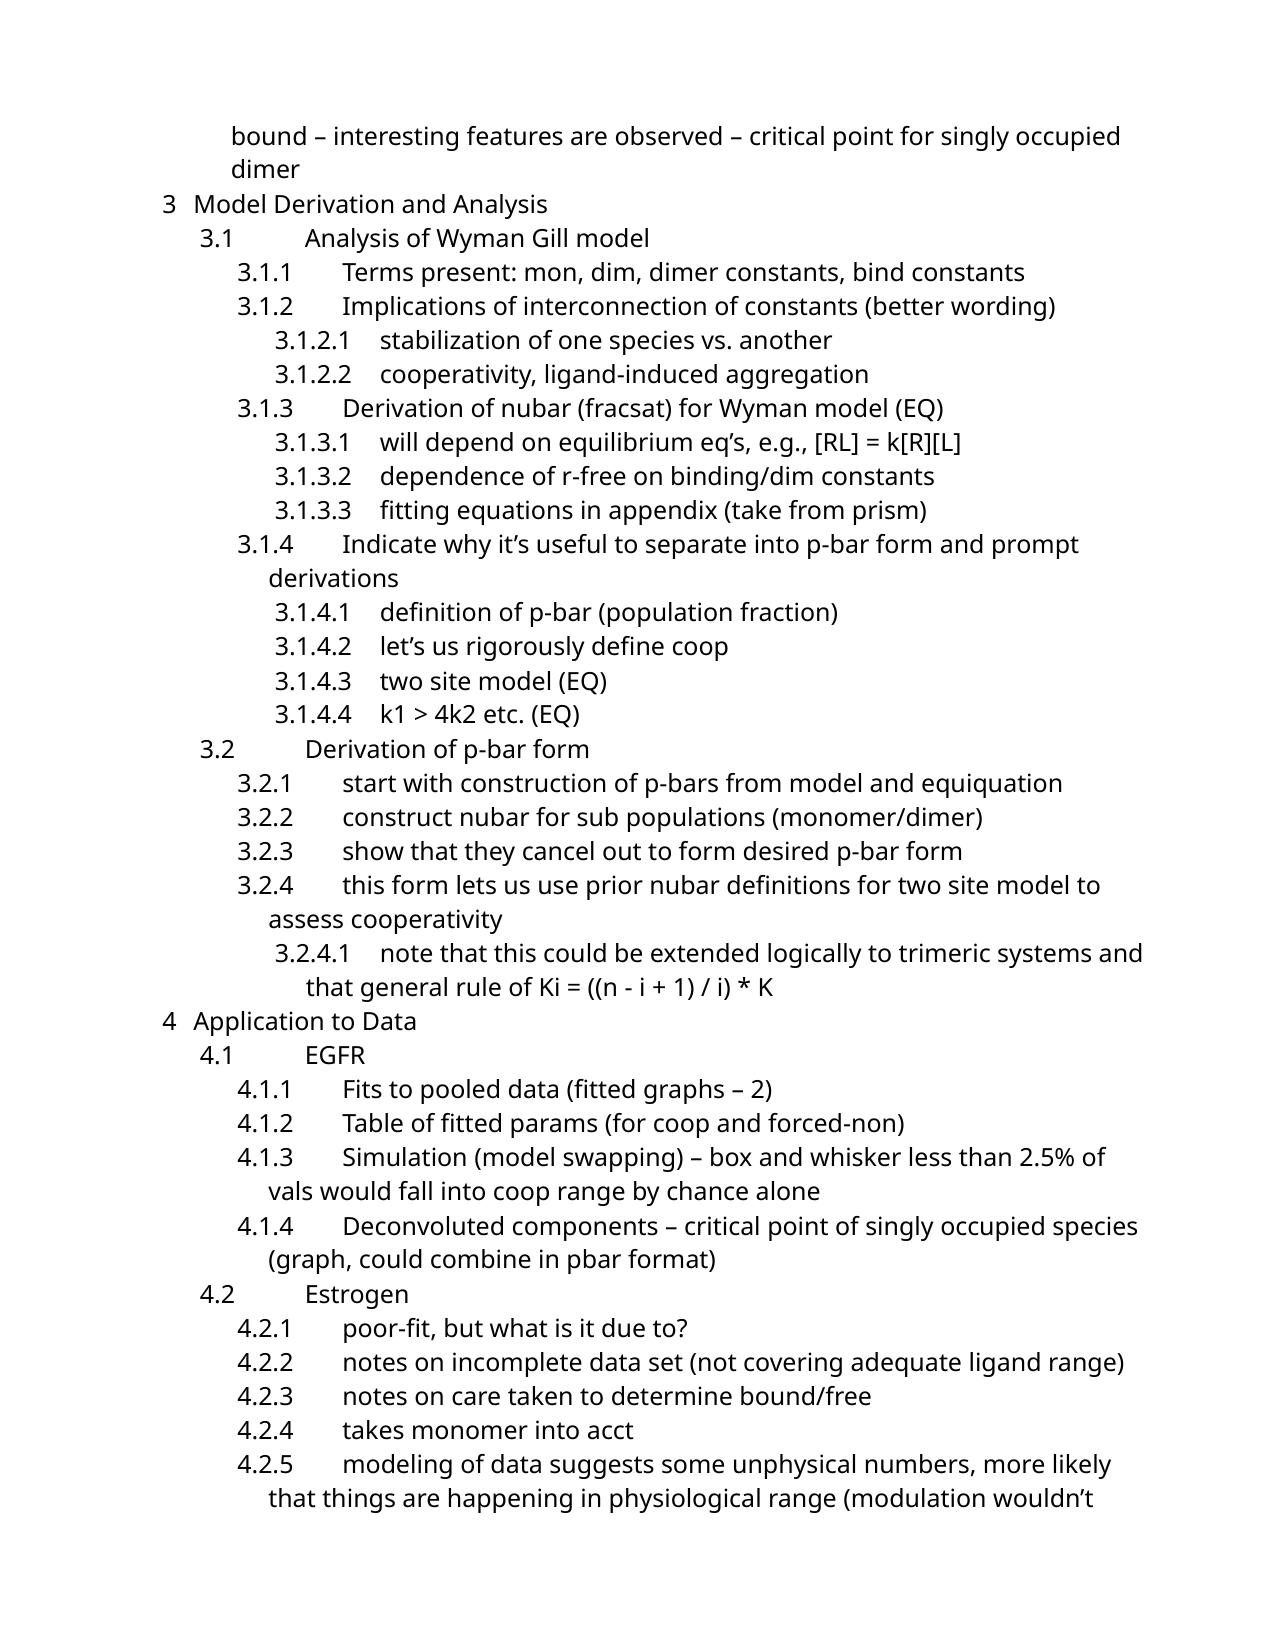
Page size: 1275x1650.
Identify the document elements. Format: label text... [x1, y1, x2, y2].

list two site model (EQ) [268, 663, 1157, 697]
list Simulation (model swapping) – box and whisker less than 2.5% of vals would fall into coop range by chance alone [231, 1140, 1157, 1208]
list Table of fitted params (for coop and forced-non) [231, 1106, 1157, 1140]
list notes on incomplete data set (not covering adequate ligand range) [231, 1344, 1157, 1378]
list poor-fit, but what is it due to? [231, 1310, 1157, 1344]
list EGFR [193, 1038, 1157, 1072]
list cooperativity, ligand-induced aggregation [268, 357, 1157, 391]
list let’s us rigorously define coop [268, 629, 1157, 663]
list Deconvoluted components – critical point of singly occupied species (graph, could combine in pbar format) [231, 1208, 1157, 1276]
list start with construction of p-bars from model and equiquation [231, 765, 1157, 799]
list fitting equations in appendix (take from prism) [268, 493, 1157, 527]
list bound – interesting features are observed – critical point for singly occupied dimer [193, 118, 1157, 186]
list Fits to pooled data (fitted graphs – 2) [231, 1072, 1157, 1106]
list notes on care taken to determine bound/free [231, 1378, 1157, 1412]
list Indicate why it’s useful to separate into p-bar form and prompt derivations [231, 527, 1157, 595]
list takes monomer into acct [231, 1412, 1157, 1447]
list Estrogen [193, 1276, 1157, 1310]
list this form lets us use prior nubar definitions for two site model to assess cooperativity [231, 867, 1157, 936]
list Application to Data [156, 1004, 1157, 1038]
list show that they cancel out to form desired p-bar form [231, 833, 1157, 867]
list Derivation of p-bar form [193, 731, 1157, 765]
list definition of p-bar (population fraction) [268, 595, 1157, 629]
list Model Derivation and Analysis [156, 186, 1157, 220]
list dependence of r-free on binding/dim constants [268, 459, 1157, 493]
list Implications of interconnection of constants (better wording) [231, 288, 1157, 322]
list construct nubar for sub populations (monomer/dimer) [231, 799, 1157, 833]
list Analysis of Wyman Gill model [193, 220, 1157, 254]
list k1 > 4k2 etc. (EQ) [268, 697, 1157, 731]
list modeling of data suggests some unphysical numbers, more likely that things are happening in physiological range (modulation wouldn’t [231, 1447, 1157, 1515]
list will depend on equilibrium eq’s, e.g., [RL] = k[R][L] [268, 425, 1157, 459]
list Derivation of nubar (fracsat) for Wyman model (EQ) [231, 391, 1157, 425]
list note that this could be extended logically to trimeric systems and that general rule of Ki = ((n - i + 1) / i) * K [268, 936, 1157, 1004]
list Terms present: mon, dim, dimer constants, bind constants [231, 254, 1157, 288]
list stabilization of one species vs. another [268, 322, 1157, 357]
